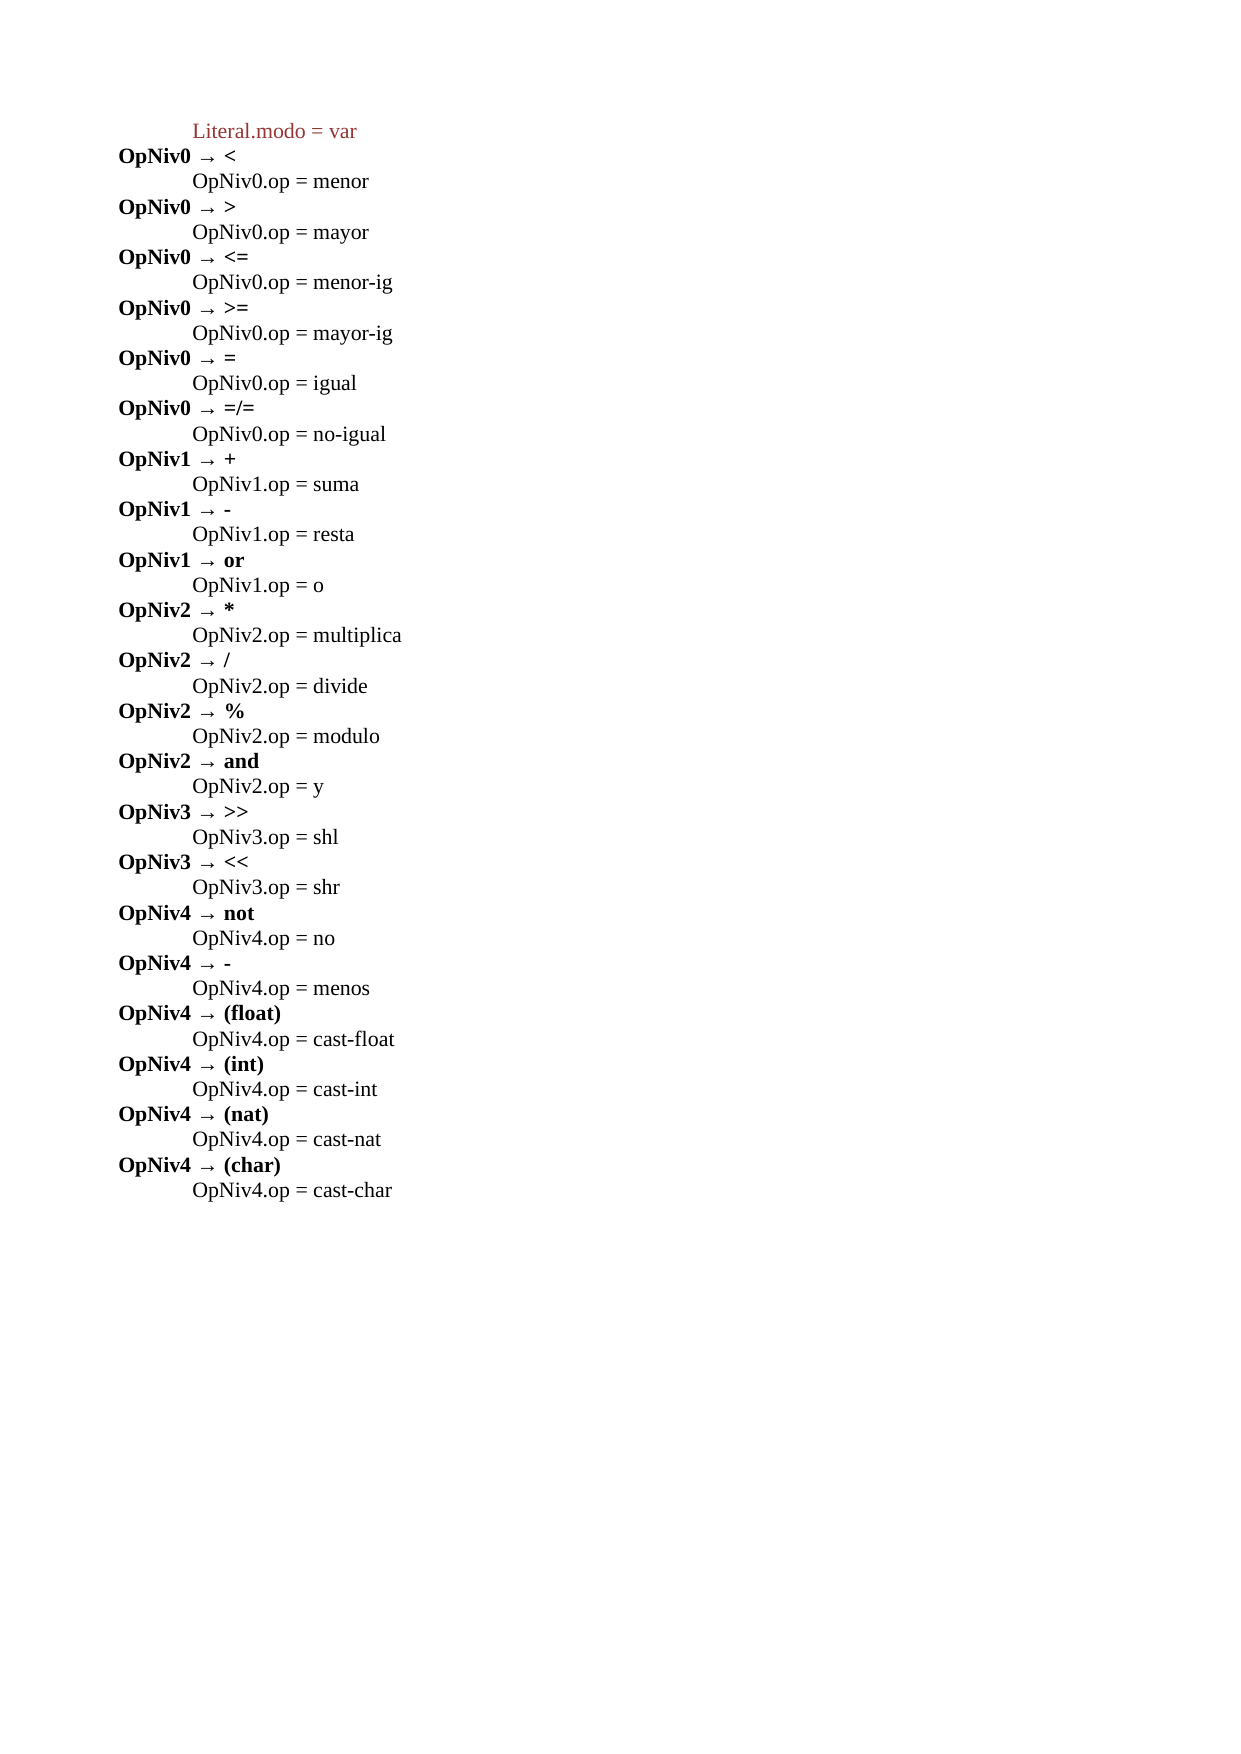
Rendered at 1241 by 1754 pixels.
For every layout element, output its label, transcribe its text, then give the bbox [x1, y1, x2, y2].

text OpNiv0 → =/= [118, 395, 1122, 421]
text OpNiv1.op = o [118, 572, 1122, 597]
text OpNiv4.op = no [118, 925, 1122, 950]
text OpNiv2.op = modulo [118, 723, 1122, 748]
text OpNiv0.op = mayor-ig [118, 320, 1122, 345]
text OpNiv0.op = no-igual [118, 421, 1122, 446]
text OpNiv4.op = menos [118, 975, 1122, 1000]
text OpNiv3.op = shr [118, 874, 1122, 899]
text OpNiv2 → % [118, 698, 1122, 723]
text OpNiv4.op = cast-float [118, 1026, 1122, 1051]
text OpNiv2 → / [118, 647, 1122, 673]
text OpNiv4 → (char) [118, 1152, 1122, 1177]
text OpNiv3 → << [118, 849, 1122, 874]
text OpNiv0 → < [118, 143, 1122, 168]
text OpNiv1.op = resta [118, 521, 1122, 547]
text OpNiv2.op = y [118, 773, 1122, 799]
text OpNiv4 → - [118, 950, 1122, 975]
text OpNiv3.op = shl [118, 824, 1122, 849]
text OpNiv0.op = igual [118, 370, 1122, 395]
text OpNiv0.op = mayor [118, 219, 1122, 244]
text OpNiv3 → >> [118, 799, 1122, 824]
text OpNiv2 → and [118, 748, 1122, 773]
text OpNiv2 → * [118, 597, 1122, 622]
text OpNiv4 → (int) [118, 1051, 1122, 1076]
text OpNiv4 → not [118, 899, 1122, 925]
text OpNiv0.op = menor [118, 168, 1122, 194]
text Literal.modo = var [118, 118, 1122, 143]
text OpNiv0 → <= [118, 244, 1122, 269]
text OpNiv0.op = menor-ig [118, 269, 1122, 294]
text OpNiv0 → = [118, 345, 1122, 370]
text OpNiv4.op = cast-nat [118, 1126, 1122, 1152]
text OpNiv1 → or [118, 547, 1122, 572]
text OpNiv1 → + [118, 446, 1122, 471]
text OpNiv4.op = cast-char [118, 1177, 1122, 1202]
text OpNiv0 → >= [118, 294, 1122, 320]
text OpNiv1.op = suma [118, 471, 1122, 496]
text OpNiv2.op = divide [118, 673, 1122, 698]
text OpNiv0 → > [118, 194, 1122, 219]
text OpNiv2.op = multiplica [118, 622, 1122, 647]
text OpNiv4 → (float) [118, 1000, 1122, 1026]
text OpNiv4.op = cast-int [118, 1076, 1122, 1101]
text OpNiv1 → - [118, 496, 1122, 521]
text OpNiv4 → (nat) [118, 1101, 1122, 1126]
